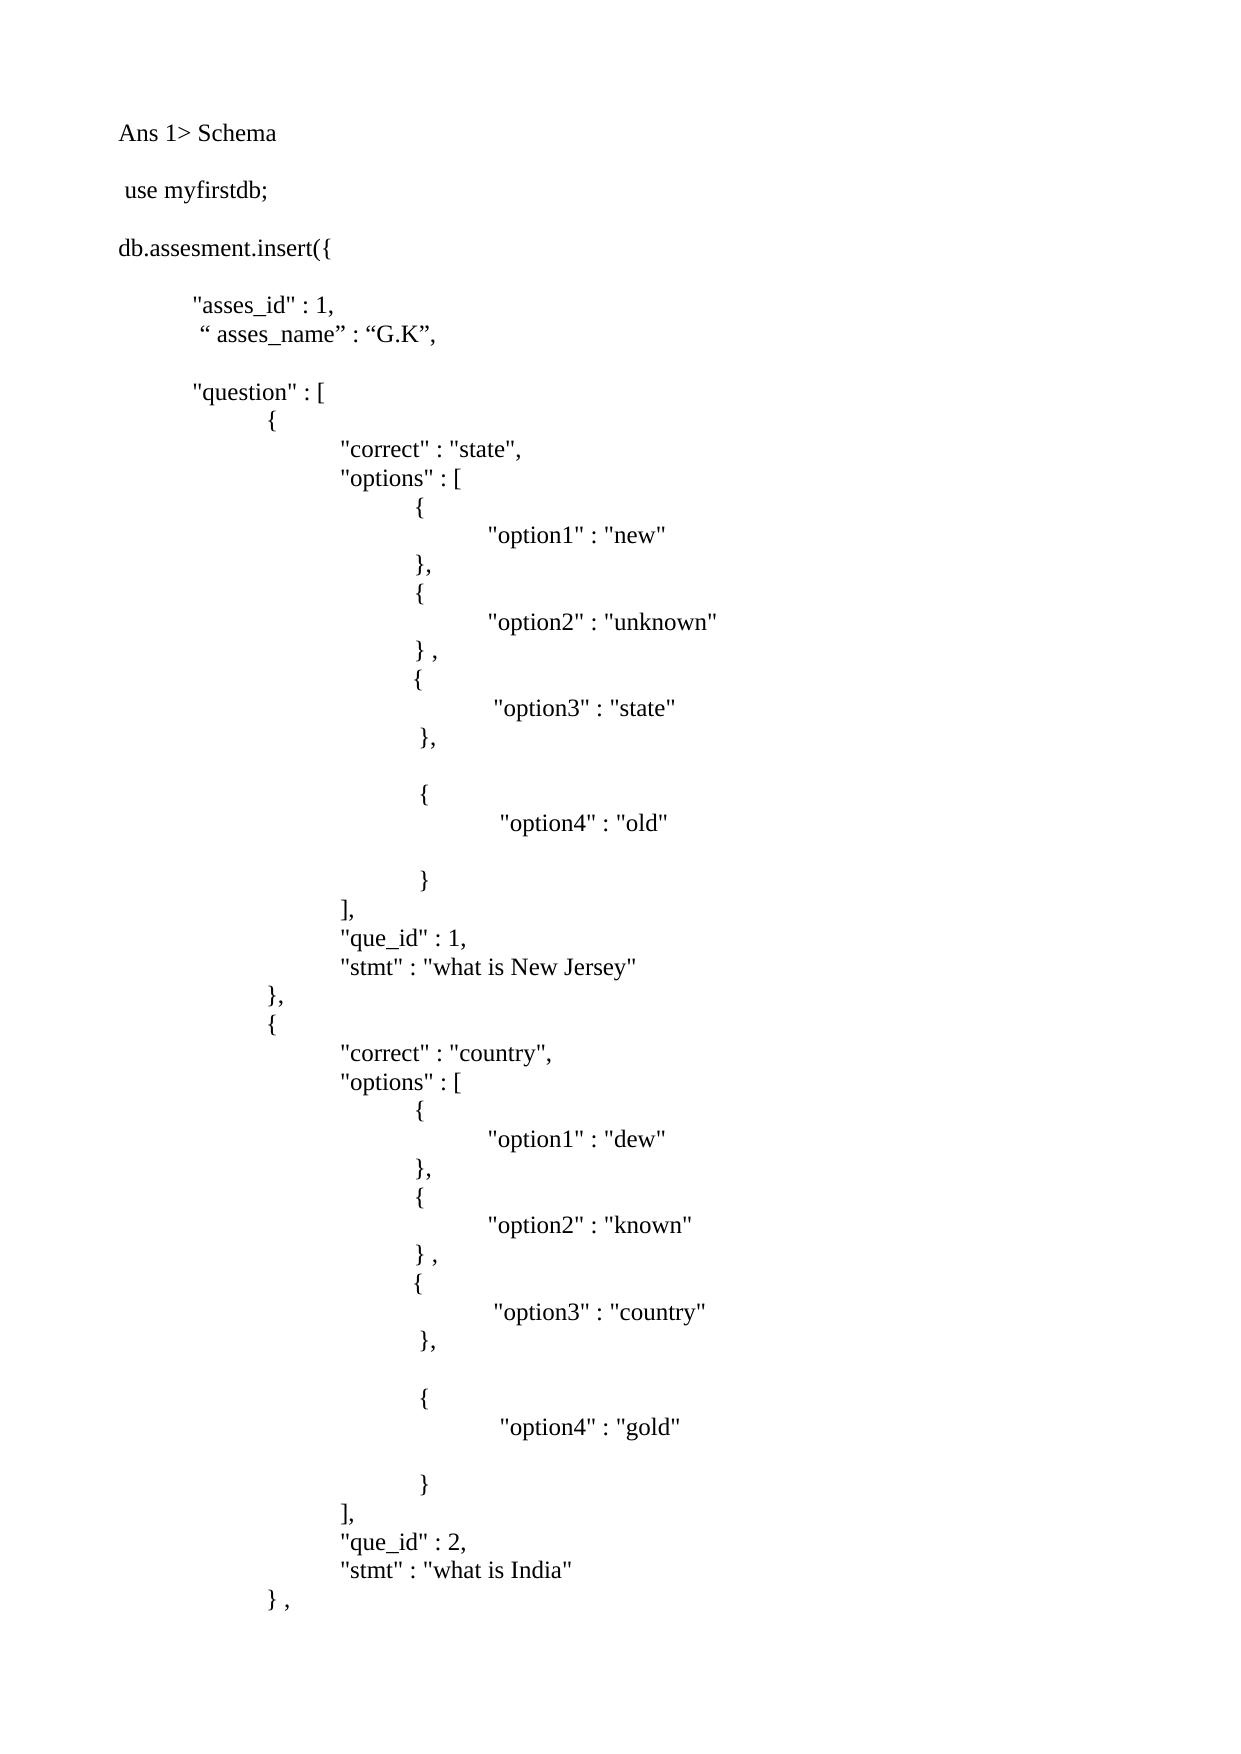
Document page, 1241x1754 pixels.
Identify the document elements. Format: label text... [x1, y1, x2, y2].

text { [118, 406, 1122, 434]
text }, [118, 1326, 1122, 1354]
text }, [118, 549, 1122, 578]
text "correct" : "country", [118, 1038, 1122, 1067]
text "option1" : "new" [118, 521, 1122, 549]
text "option3" : "state" [118, 693, 1122, 722]
text }, [118, 1153, 1122, 1182]
text { [118, 1009, 1122, 1038]
text { [118, 578, 1122, 607]
text } , [118, 636, 1122, 664]
text "option3" : "country" [118, 1297, 1122, 1326]
text use myfirstdb; [118, 176, 1122, 204]
text "asses_id" : 1, [118, 291, 1122, 319]
text "options" : [ [118, 463, 1122, 492]
text } , [118, 1584, 1122, 1613]
text { [118, 1096, 1122, 1124]
text "que_id" : 2, [118, 1527, 1122, 1556]
text { [118, 779, 1122, 808]
text } [118, 1469, 1122, 1498]
text { [118, 492, 1122, 521]
text ], [118, 1498, 1122, 1527]
text } , [118, 1239, 1122, 1268]
text "correct" : "state", [118, 434, 1122, 463]
text } [118, 866, 1122, 894]
text "option4" : "gold" [118, 1412, 1122, 1441]
text ], [118, 894, 1122, 923]
text "stmt" : "what is India" [118, 1556, 1122, 1584]
text "question" : [ [118, 377, 1122, 406]
text "option2" : "unknown" [118, 607, 1122, 636]
text db.assesment.insert({ [118, 233, 1122, 262]
text }, [118, 722, 1122, 751]
text "que_id" : 1, [118, 923, 1122, 952]
text { [118, 664, 1122, 693]
text Ans 1> Schema [118, 118, 1122, 147]
text "option2" : "known" [118, 1211, 1122, 1239]
text { [118, 1268, 1122, 1297]
text "stmt" : "what is New Jersey" [118, 952, 1122, 981]
text { [118, 1383, 1122, 1412]
text { [118, 1182, 1122, 1211]
text "option1" : "dew" [118, 1124, 1122, 1153]
text "option4" : "old" [118, 808, 1122, 837]
text }, [118, 981, 1122, 1009]
text "options" : [ [118, 1067, 1122, 1096]
text “ asses_name” : “G.K”, [118, 319, 1122, 348]
